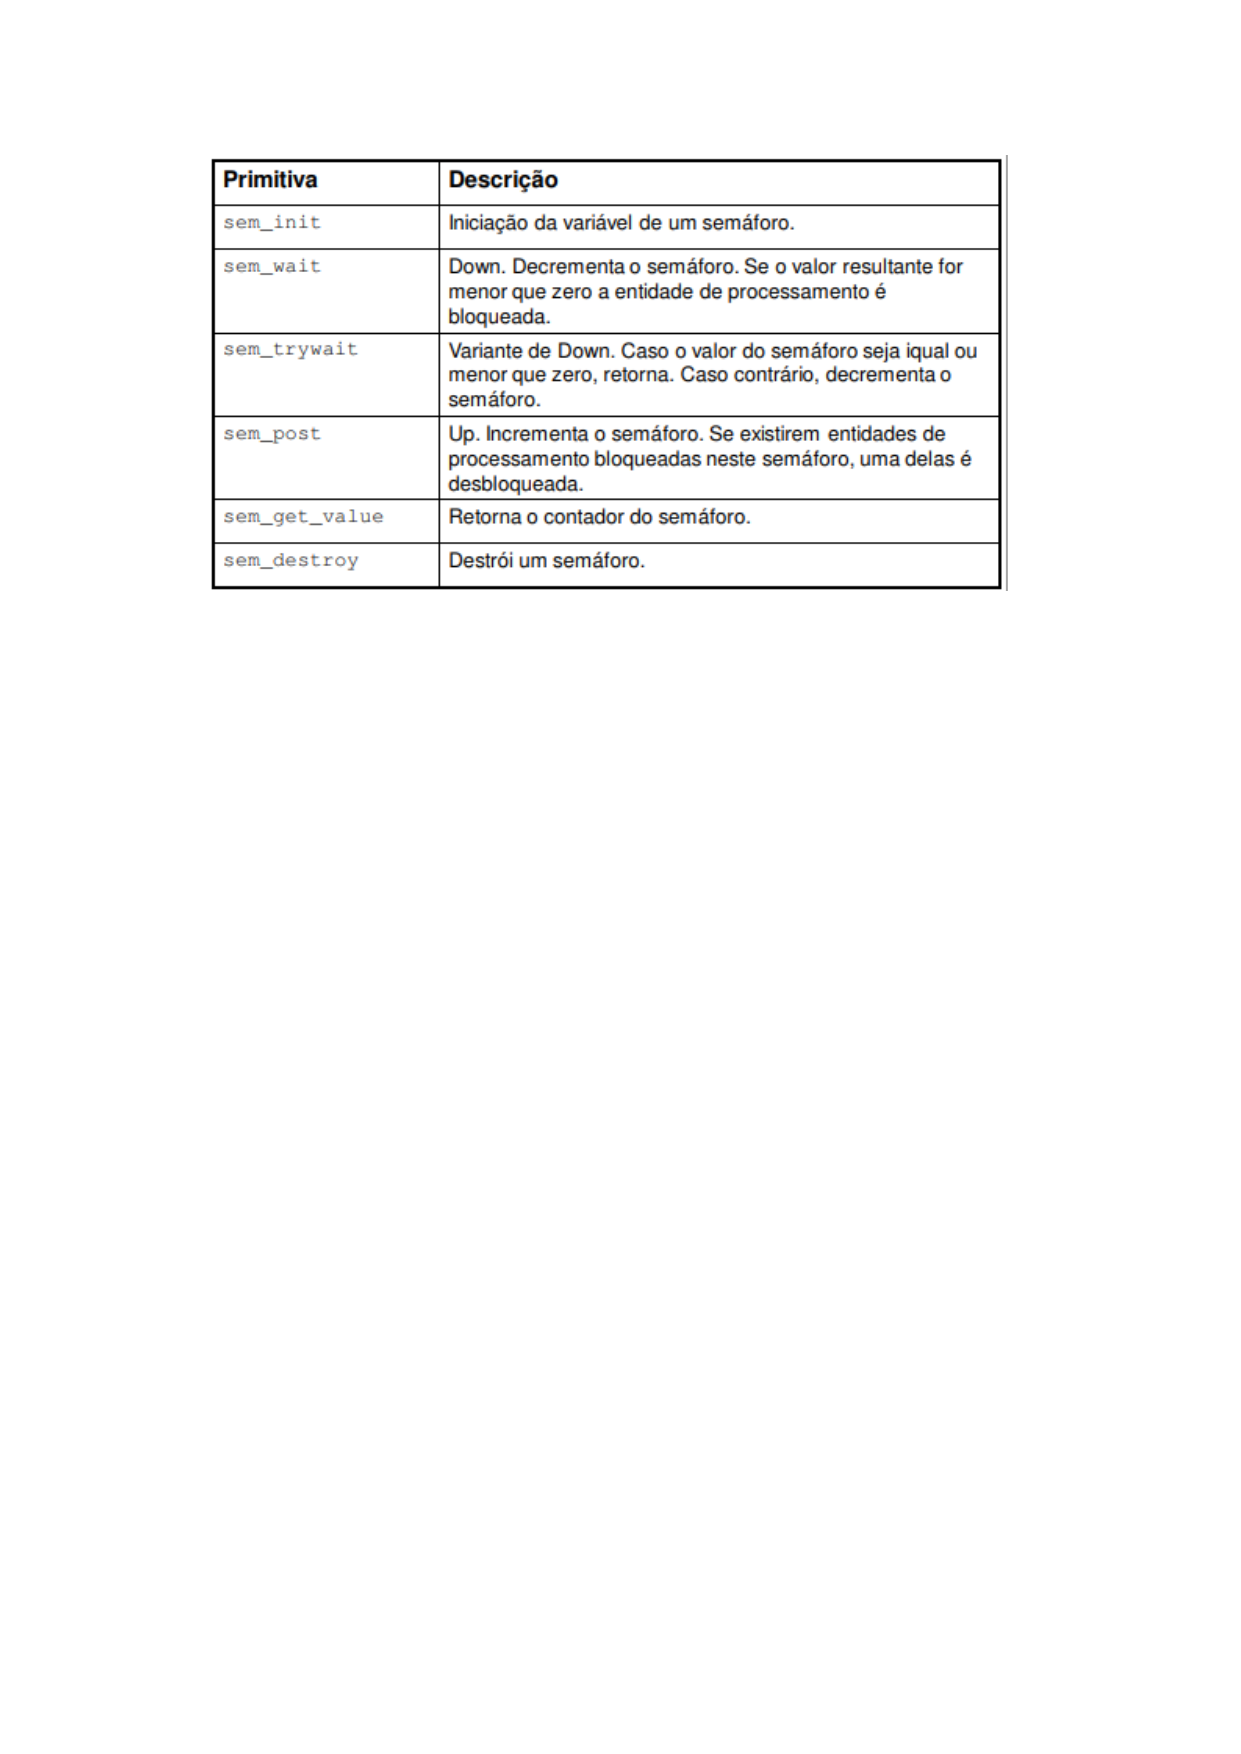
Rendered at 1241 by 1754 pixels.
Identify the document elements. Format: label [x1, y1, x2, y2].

picture [208, 155, 1008, 591]
